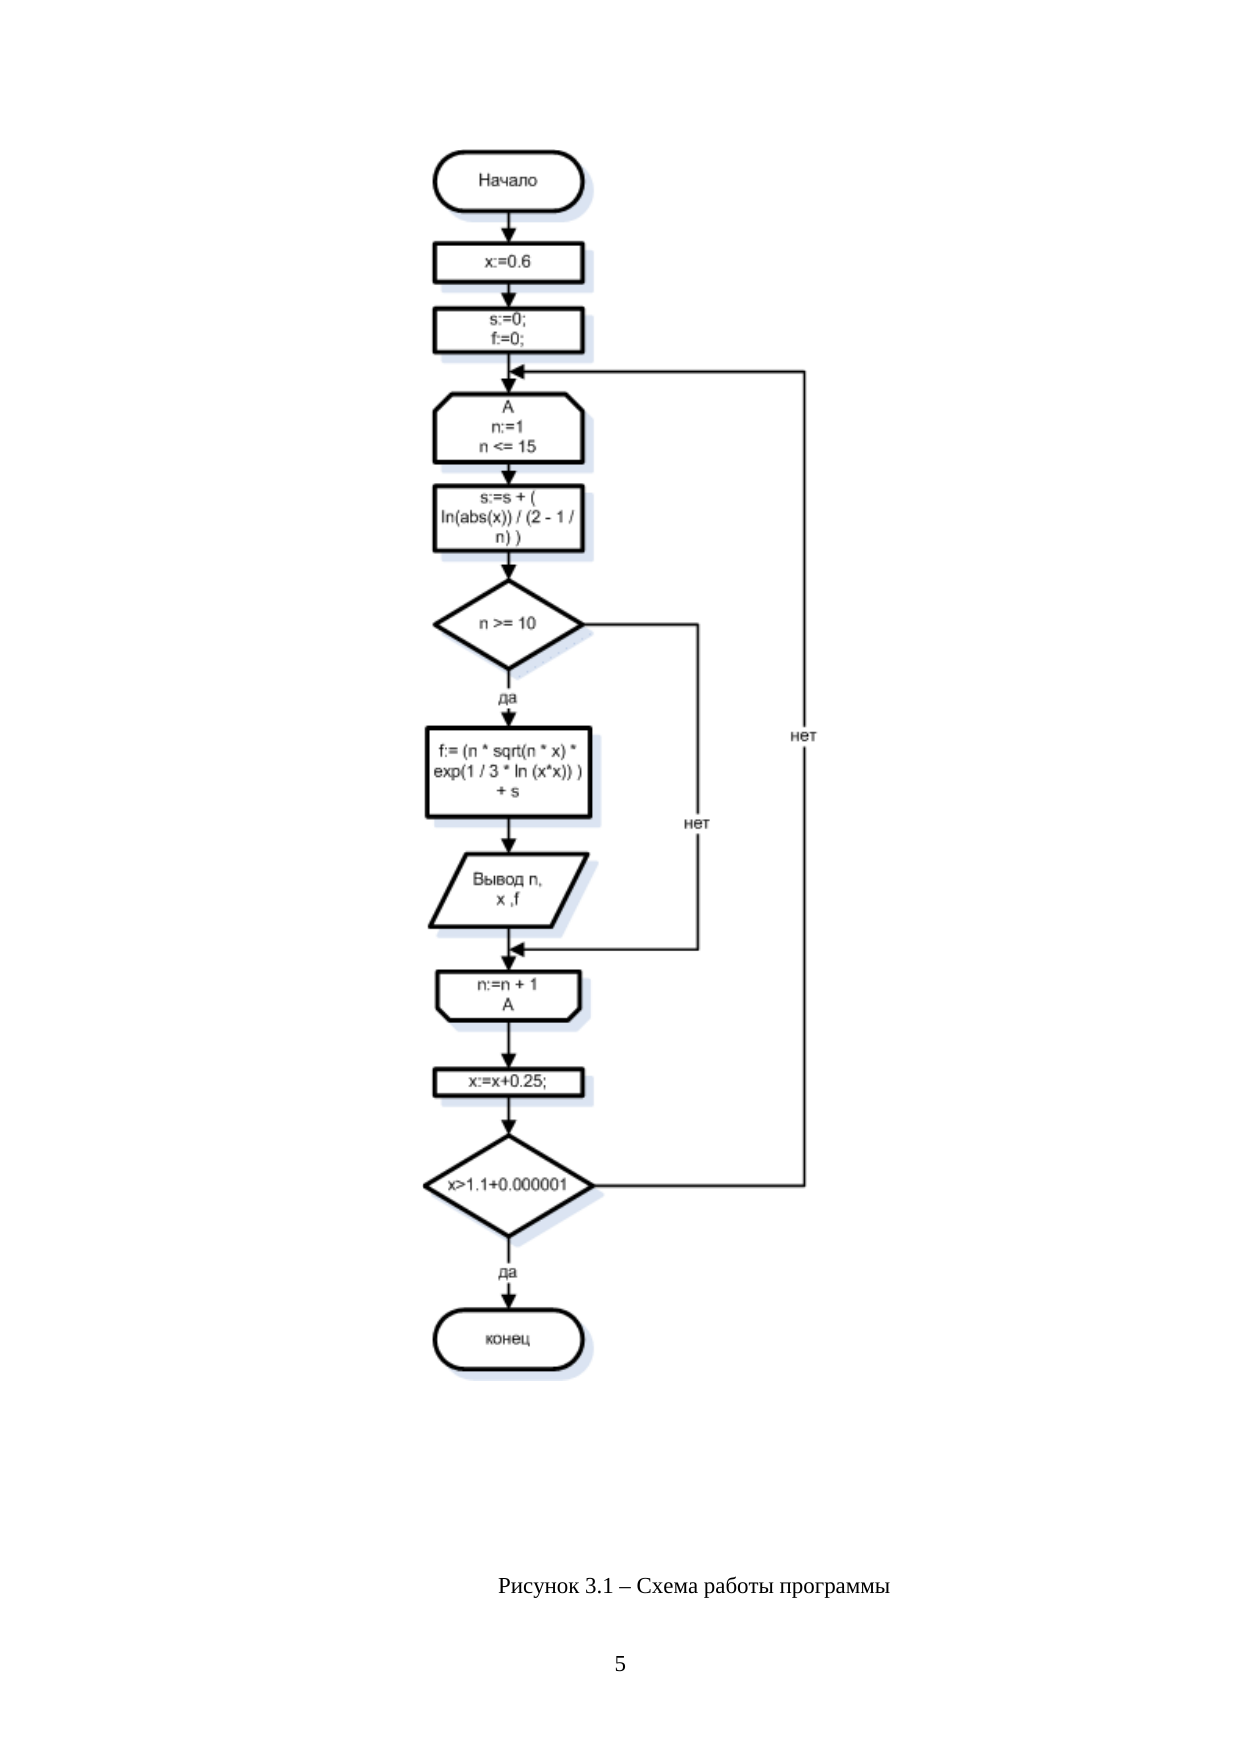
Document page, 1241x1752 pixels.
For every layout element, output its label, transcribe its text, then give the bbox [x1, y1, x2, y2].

text Рисунок 3.1 – Схема работы программы [178, 1572, 1211, 1598]
picture [422, 149, 818, 1381]
